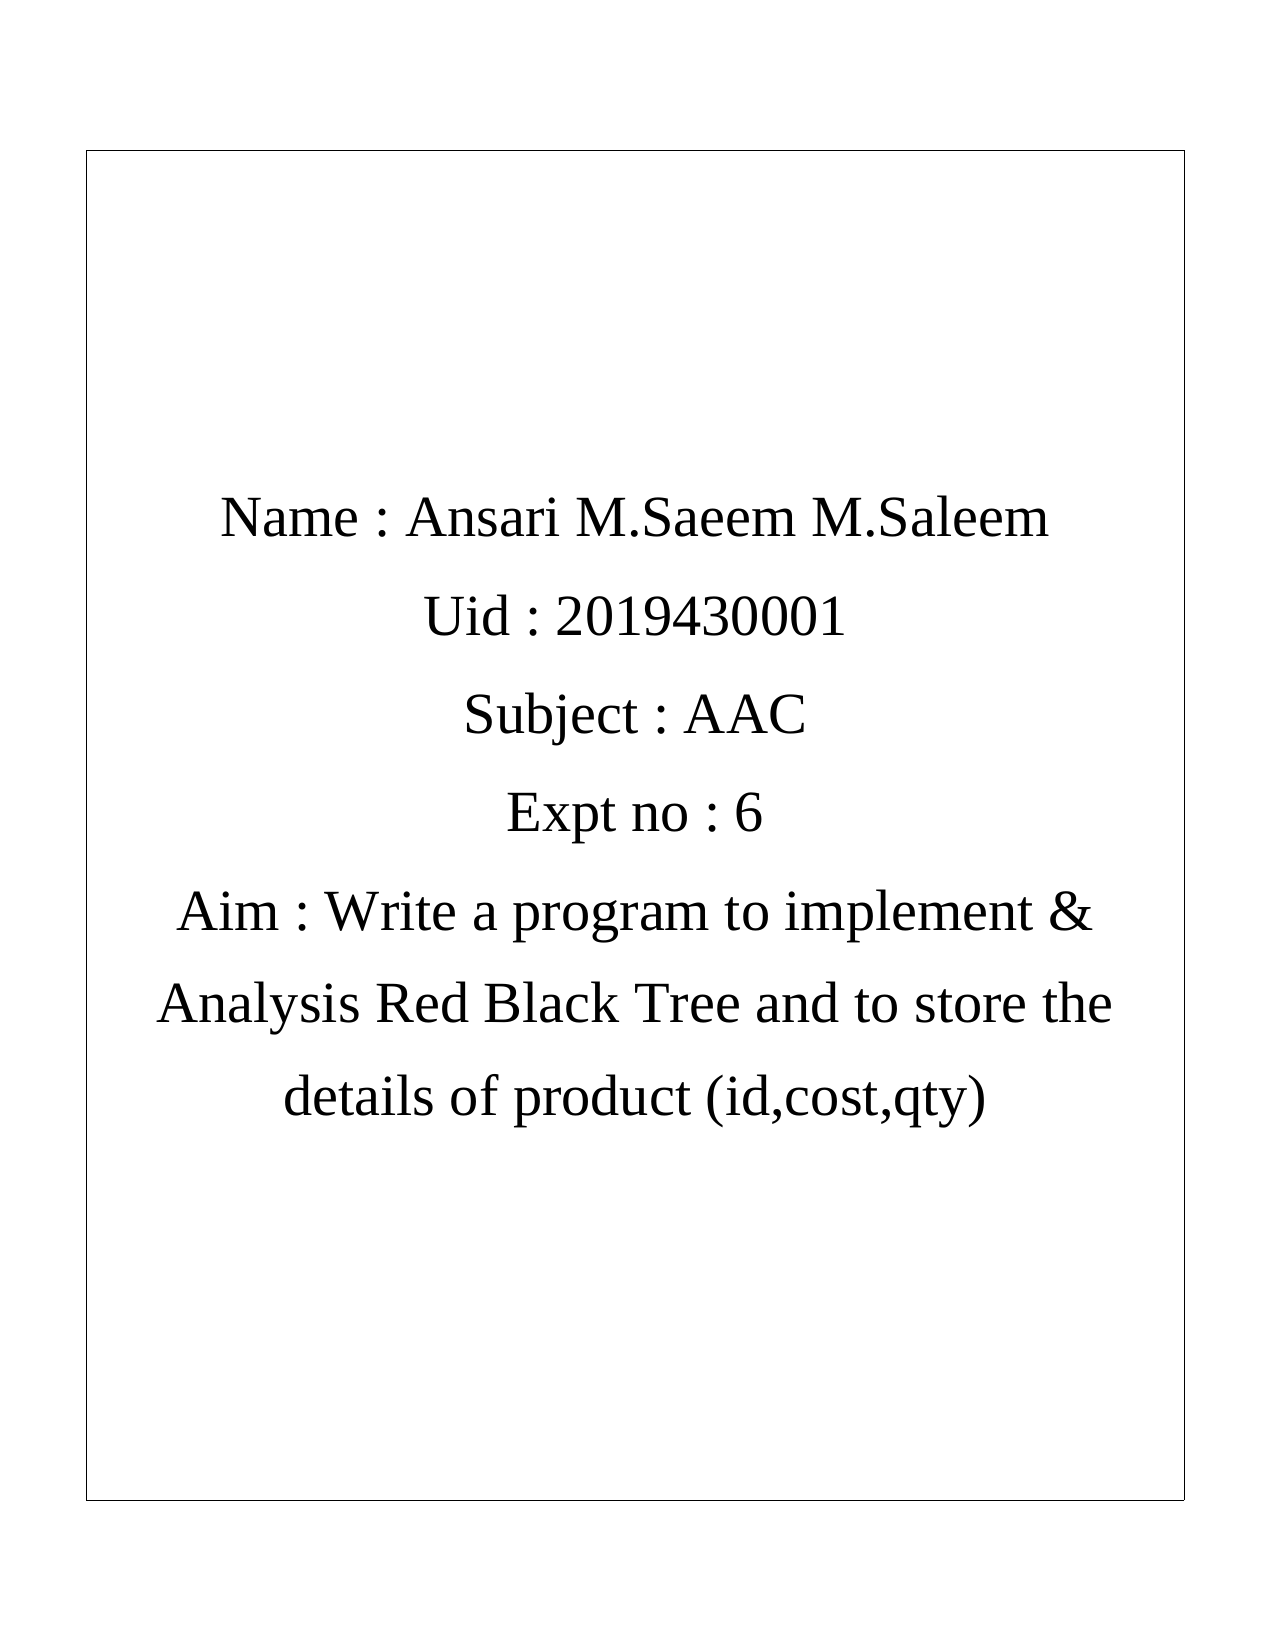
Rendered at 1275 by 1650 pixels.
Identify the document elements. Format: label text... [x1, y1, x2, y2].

text Uid : 2019430001 [92, 581, 1178, 648]
text Name : Ansari M.Saeem M.Saleem [92, 482, 1178, 549]
text Subject : AAC [92, 679, 1178, 746]
text Expt no : 6 [92, 777, 1178, 844]
text Aim : Write a program to implement & Analysis Red Black Tree and to store the details of product (id,cost,qty) [92, 876, 1178, 1128]
